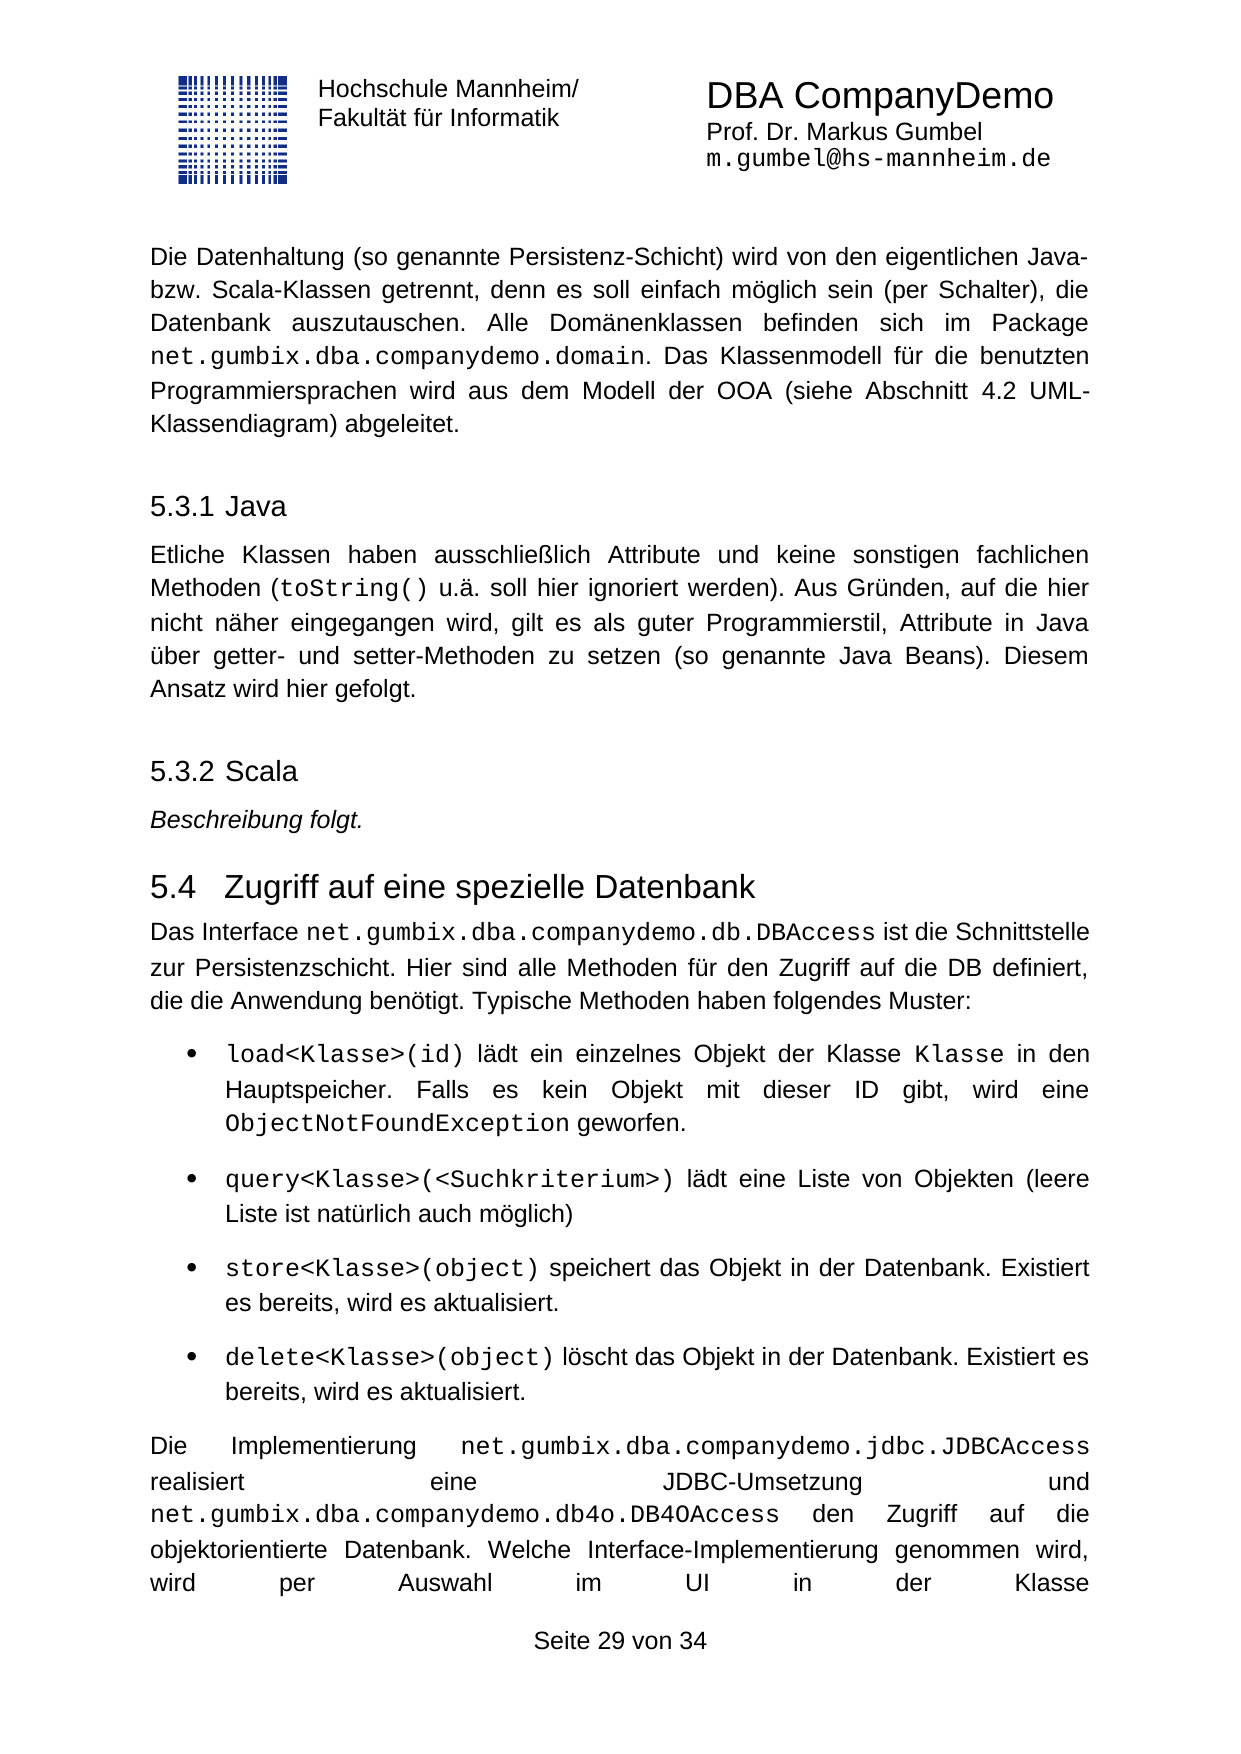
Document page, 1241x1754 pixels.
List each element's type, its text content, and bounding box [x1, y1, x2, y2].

picture [176, 73, 289, 185]
list delete<Klasse>(object) löscht das Objekt in der Datenbank. Existiert es bereits, wird es aktualisiert. [187, 1342, 1090, 1406]
list load<Klasse>(id) lädt ein einzelnes Objekt der Klasse Klasse in den Hauptspeicher. Falls es kein Objekt mit dieser ID gibt, wird eine ObjectNotFoundException geworfen. [187, 1039, 1090, 1139]
list store<Klasse>(object) speichert das Objekt in der Datenbank. Existiert es bereits, wird es aktualisiert. [187, 1253, 1090, 1317]
subtitle Scala [150, 754, 1090, 788]
text Etliche Klassen haben ausschließlich Attribute und keine sonstigen fachlichen Methoden (toString() u.ä. soll hier ignoriert werden). Aus Gründen, auf die hier nicht näher eingegangen wird, gilt es als guter Programmierstil, Attribute in Java über getter- und setter-Methoden zu setzen (so genannte Java Beans). Diesem Ansatz wird hier gefolgt. [150, 540, 1090, 703]
subtitle Zugriff auf eine spezielle Datenbank [150, 867, 1090, 906]
text Die Datenhaltung (so genannte Persistenz-Schicht) wird von den eigentlichen Java- bzw. Scala-Klassen getrennt, denn es soll einfach möglich sein (per Schalter), die Datenbank auszutauschen. Alle Domänenklassen befinden sich im Package net.gumbix.dba.companydemo.domain. Das Klassenmodell für die benutzten Programmiersprachen wird aus dem Modell der OOA (siehe Abschnitt 4.2 UML-Klassendiagram) abgeleitet. [150, 242, 1090, 438]
text Das Interface net.gumbix.dba.companydemo.db.DBAccess ist die Schnittstelle zur Persistenzschicht. Hier sind alle Methoden für den Zugriff auf die DB definiert, die die Anwendung benötigt. Typische Methoden haben folgendes Muster: [150, 917, 1090, 1014]
text Beschreibung folgt. [150, 805, 1090, 833]
list query<Klasse>(<Suchkriterium>) lädt eine Liste von Objekten (leere Liste ist natürlich auch möglich) [187, 1164, 1090, 1228]
subtitle Java [150, 489, 1090, 523]
text Die Implementierung net.gumbix.dba.companydemo.jdbc.JDBCAccess realisiert eine JDBC-Umsetzung und net.gumbix.dba.companydemo.db4o.DB4OAccess den Zugriff auf die objektorientierte Datenbank. Welche Interface-Implementierung genommen wird, wird per Auswahl im UI in der Klasse [150, 1431, 1090, 1596]
